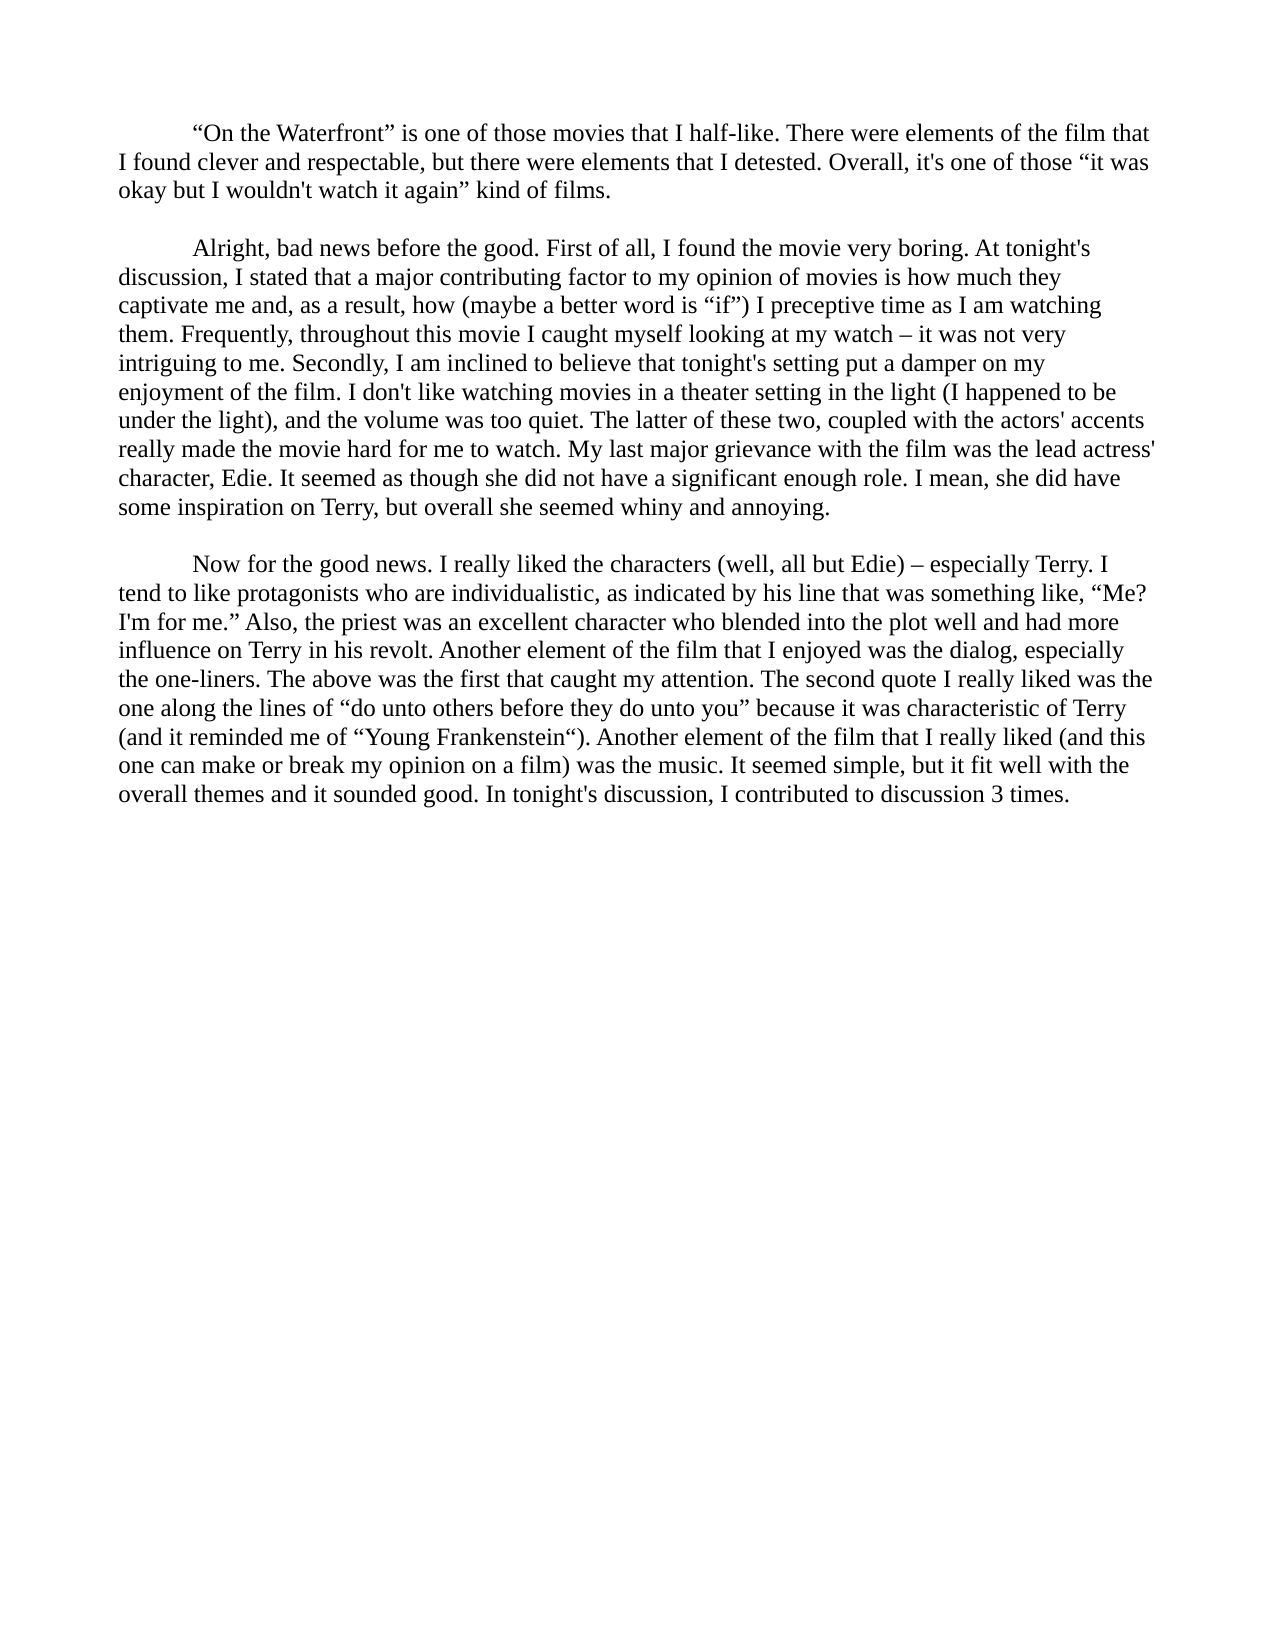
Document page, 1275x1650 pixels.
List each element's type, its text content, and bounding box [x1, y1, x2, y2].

text Now for the good news. I really liked the characters (well, all but Edie) – especially Terry. I tend to like protagonists who are individualistic, as indicated by his line that was something like, “Me? I'm for me.” Also, the priest was an excellent character who blended into the plot well and had more influence on Terry in his revolt. Another element of the film that I enjoyed was the dialog, especially the one-liners. The above was the first that caught my attention. The second quote I really liked was the one along the lines of “do unto others before they do unto you” because it was characteristic of Terry (and it reminded me of “Young Frankenstein“). Another element of the film that I really liked (and this one can make or break my opinion on a film) was the music. It seemed simple, but it fit well with the overall themes and it sounded good. In tonight's discussion, I contributed to discussion 3 times. [118, 549, 1157, 808]
text Alright, bad news before the good. First of all, I found the movie very boring. At tonight's discussion, I stated that a major contributing factor to my opinion of movies is how much they captivate me and, as a result, how (maybe a better word is “if”) I preceptive time as I am watching them. Frequently, throughout this movie I caught myself looking at my watch – it was not very intriguing to me. Secondly, I am inclined to believe that tonight's setting put a damper on my enjoyment of the film. I don't like watching movies in a theater setting in the light (I happened to be under the light), and the volume was too quiet. The latter of these two, coupled with the actors' accents really made the movie hard for me to watch. My last major grievance with the film was the lead actress' character, Edie. It seemed as though she did not have a significant enough role. I mean, she did have some inspiration on Terry, but overall she seemed whiny and annoying. [118, 233, 1157, 521]
text “On the Waterfront” is one of those movies that I half-like. There were elements of the film that I found clever and respectable, but there were elements that I detested. Overall, it's one of those “it was okay but I wouldn't watch it again” kind of films. [118, 118, 1157, 204]
